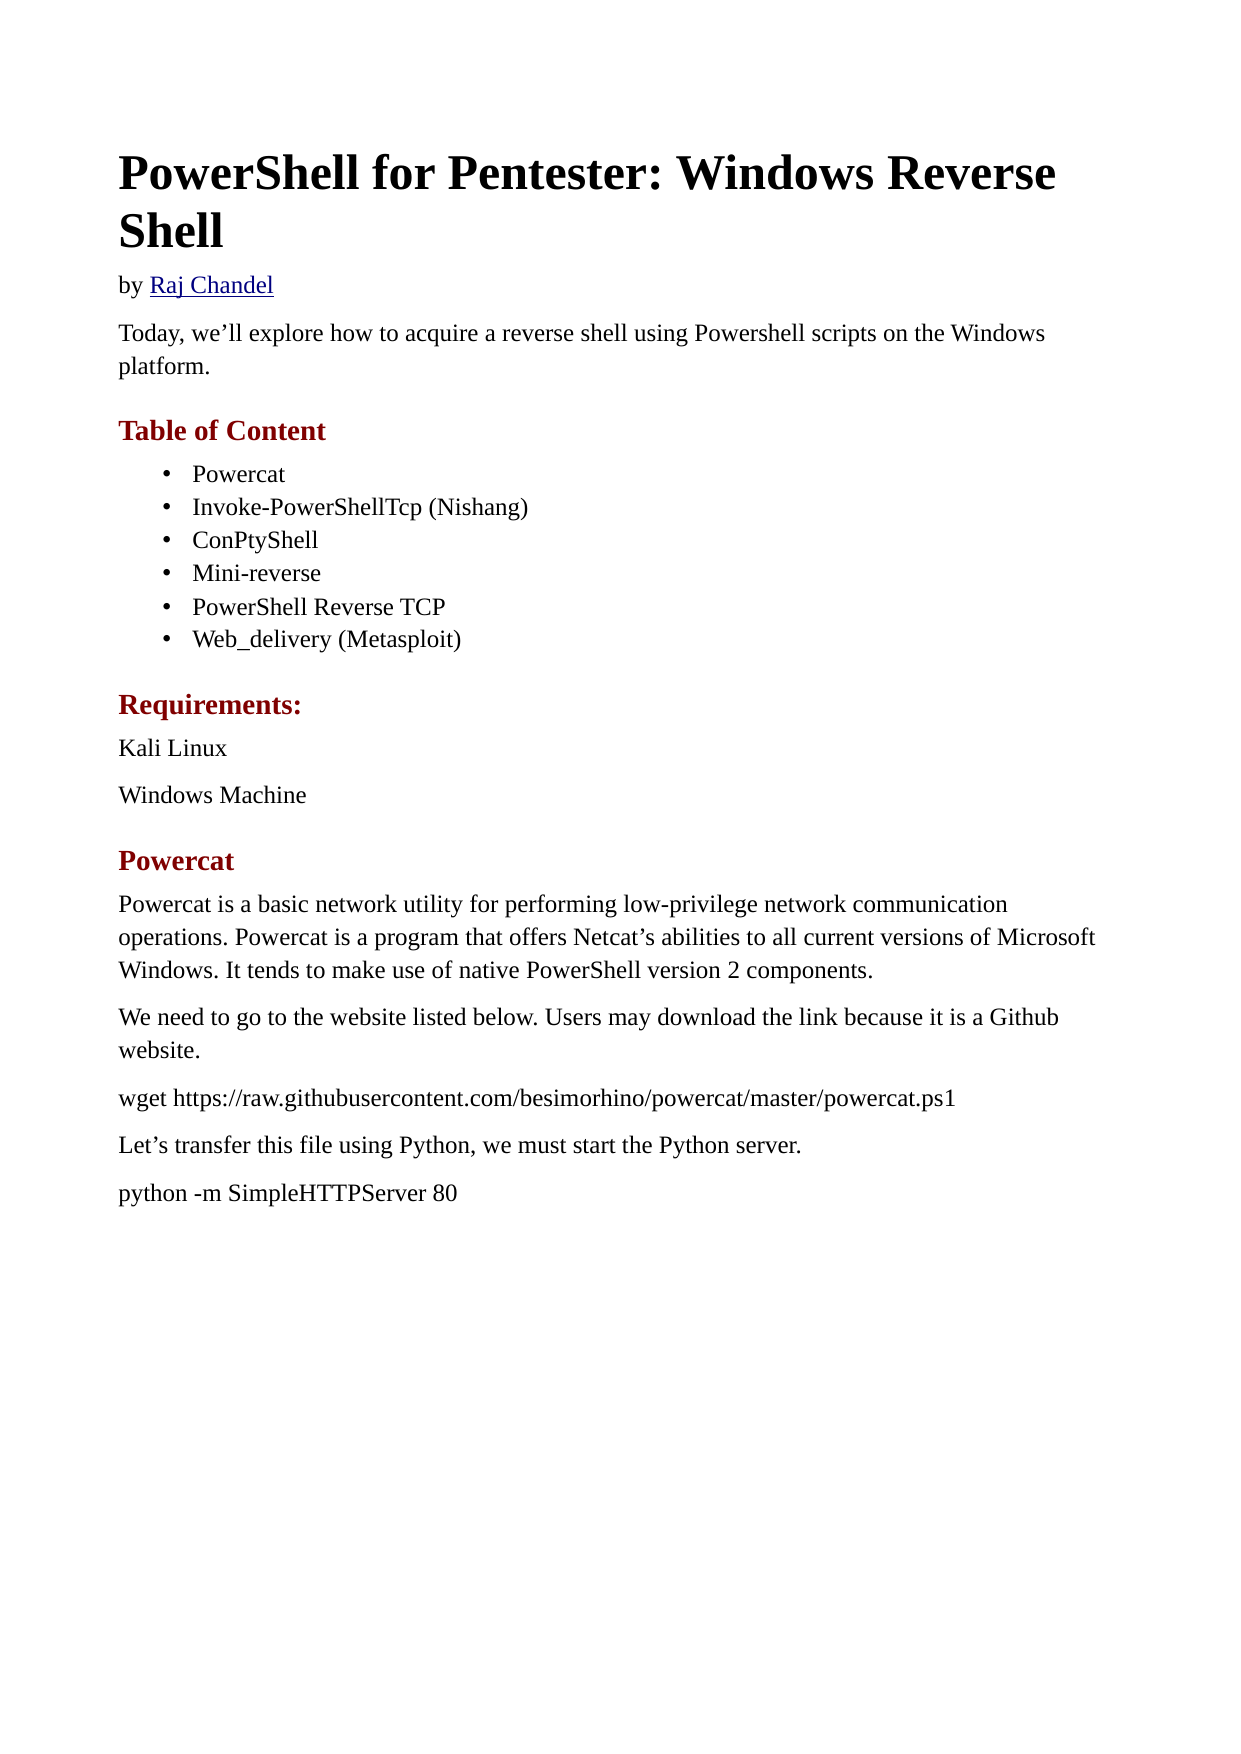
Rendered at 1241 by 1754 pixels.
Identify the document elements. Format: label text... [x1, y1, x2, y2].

list Web_delivery (Metasploit) [162, 624, 1122, 653]
text We need to go to the website listed below. Users may download the link because it is a Github website. [118, 1002, 1122, 1064]
text Windows Machine [118, 780, 1122, 809]
text Let’s transfer this file using Python, we must start the Python server. [118, 1131, 1122, 1159]
subtitle PowerShell for Pentester: Windows Reverse Shell [118, 143, 1122, 258]
list Mini-reverse [162, 558, 1122, 587]
subtitle Powercat [118, 843, 1122, 876]
text wget https://raw.githubusercontent.com/besimorhino/powercat/master/powercat.ps1 [118, 1083, 1122, 1112]
list Powercat [162, 459, 1122, 488]
text by Raj Chandel [118, 271, 1122, 299]
subtitle Table of Content [118, 413, 1122, 447]
list PowerShell Reverse TCP [162, 592, 1122, 620]
text Kali Linux [118, 733, 1122, 762]
text Powercat is a basic network utility for performing low-privilege network communication operations. Powercat is a program that offers Netcat’s abilities to all current versions of Microsoft Windows. It tends to make use of native PowerShell version 2 components. [118, 889, 1122, 983]
text python -m SimpleHTTPServer 80 [118, 1178, 1122, 1207]
subtitle Requirements: [118, 687, 1122, 720]
list Invoke-PowerShellTcp (Nishang) [162, 492, 1122, 521]
list ConPtyShell [162, 526, 1122, 554]
text Today, we’ll explore how to acquire a reverse shell using Powershell scripts on the Windows platform. [118, 318, 1122, 380]
